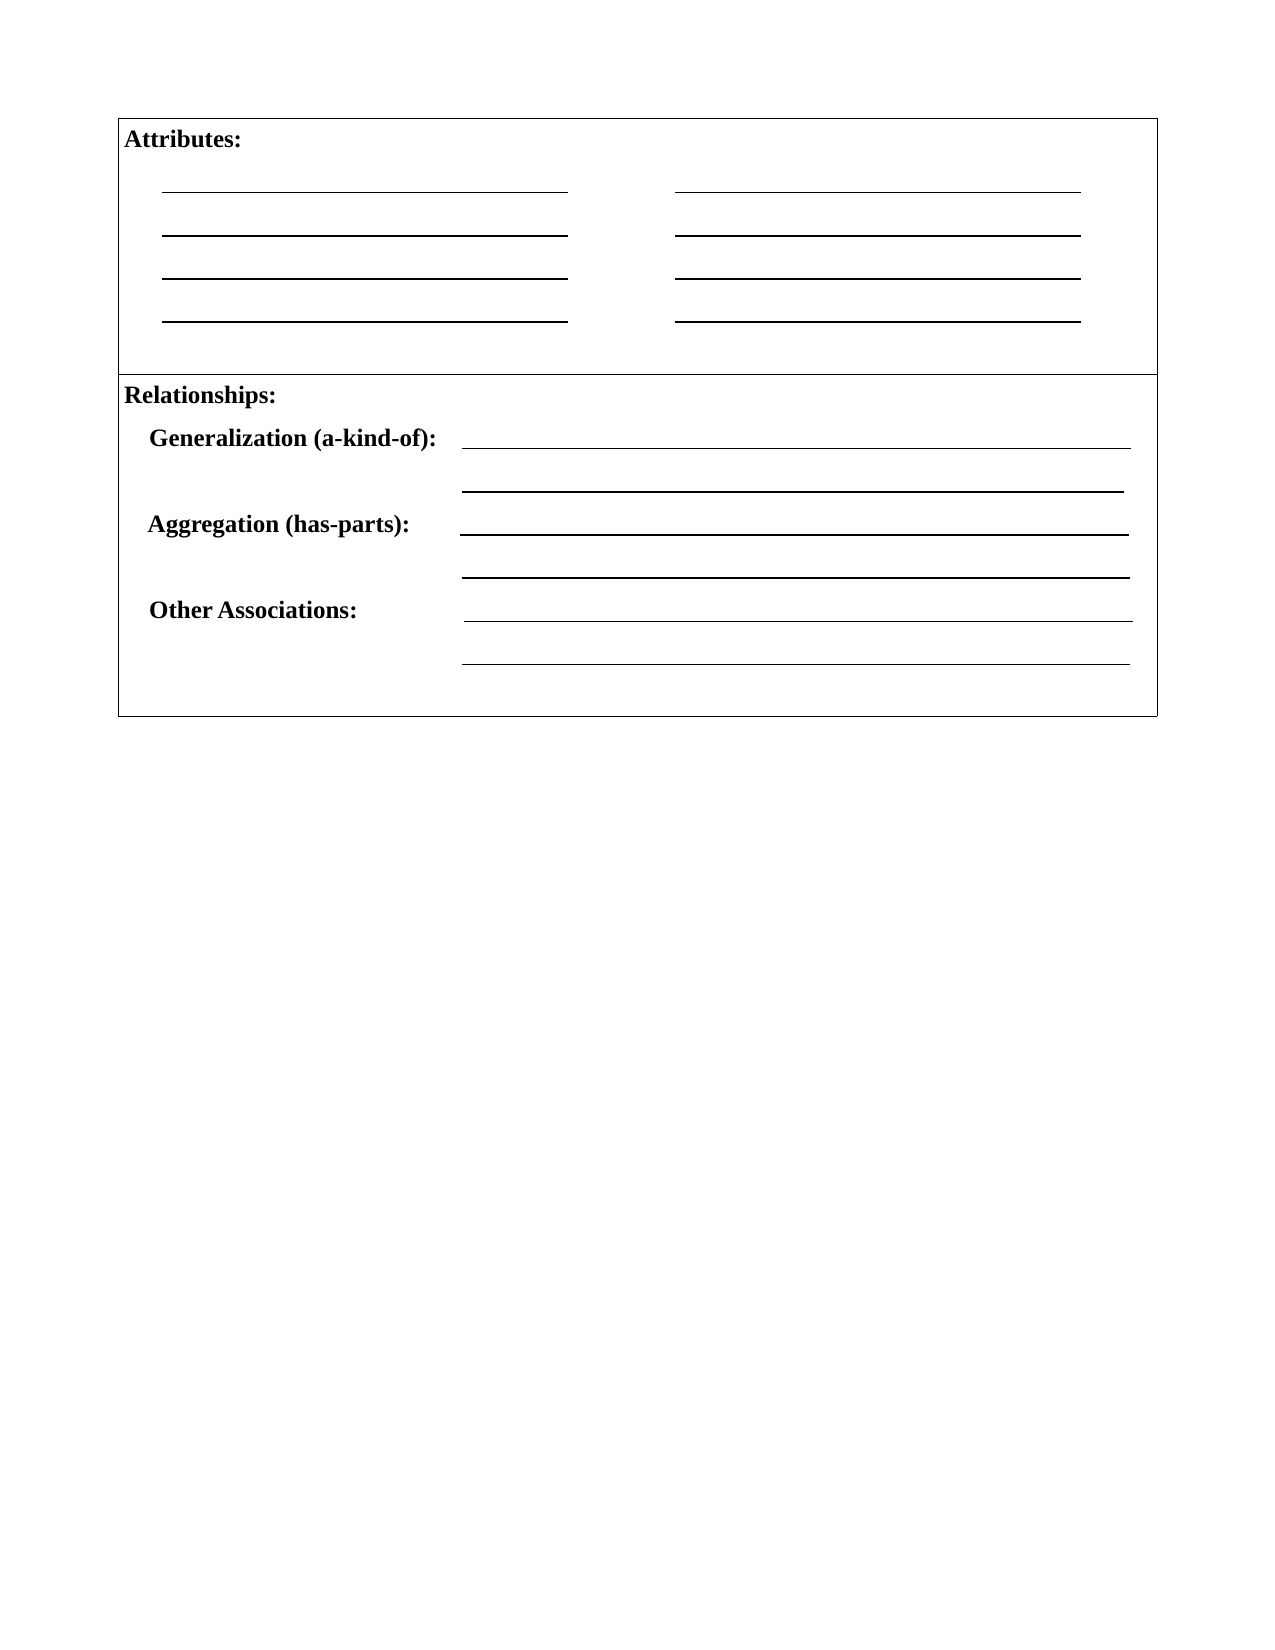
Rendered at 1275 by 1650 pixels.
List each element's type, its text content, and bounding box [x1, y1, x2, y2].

table_cell Relationships: Generalization (a-kind-of): Aggregation (has-parts): Other Associations: [119, 375, 1157, 716]
table_header Attributes: [119, 119, 1157, 374]
